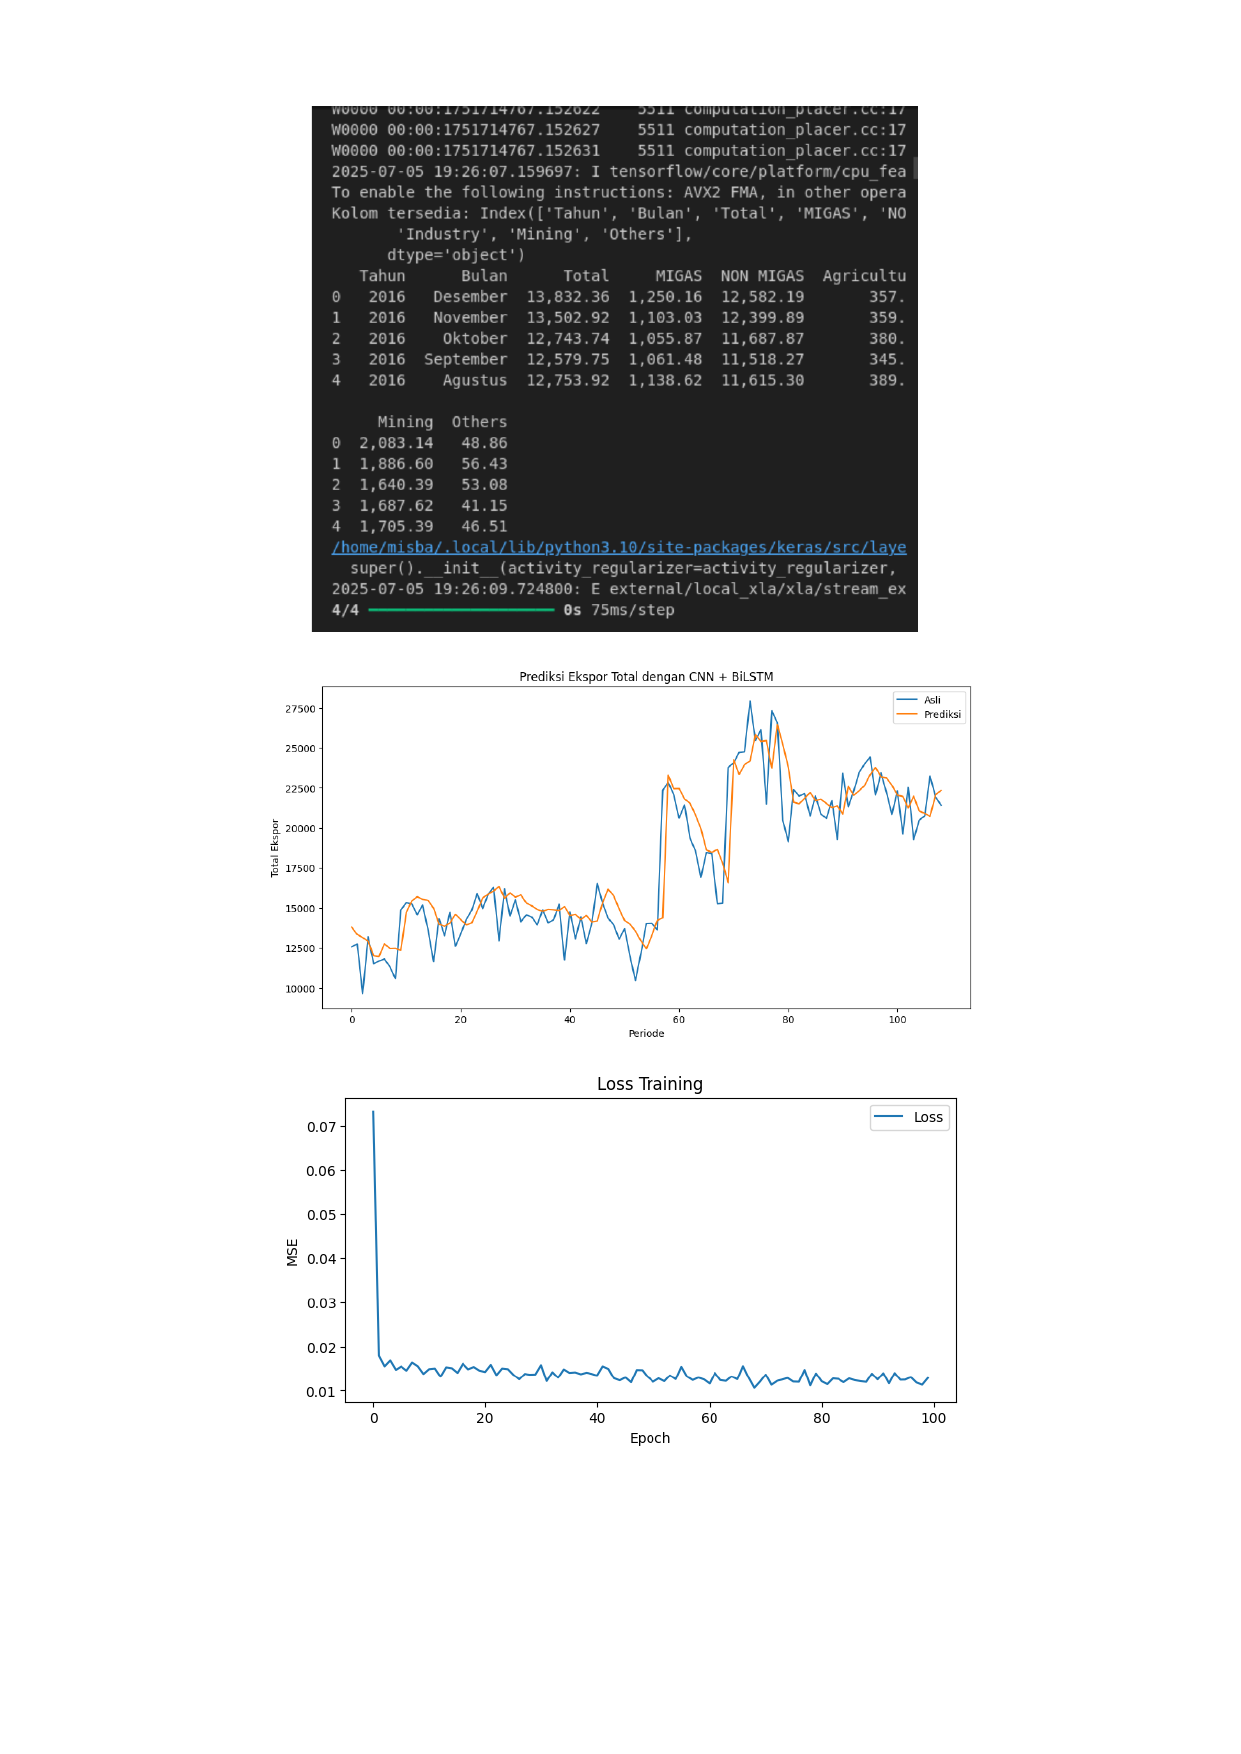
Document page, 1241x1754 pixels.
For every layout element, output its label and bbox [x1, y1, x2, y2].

picture [264, 664, 977, 1045]
picture [276, 1066, 965, 1454]
picture [311, 106, 918, 632]
